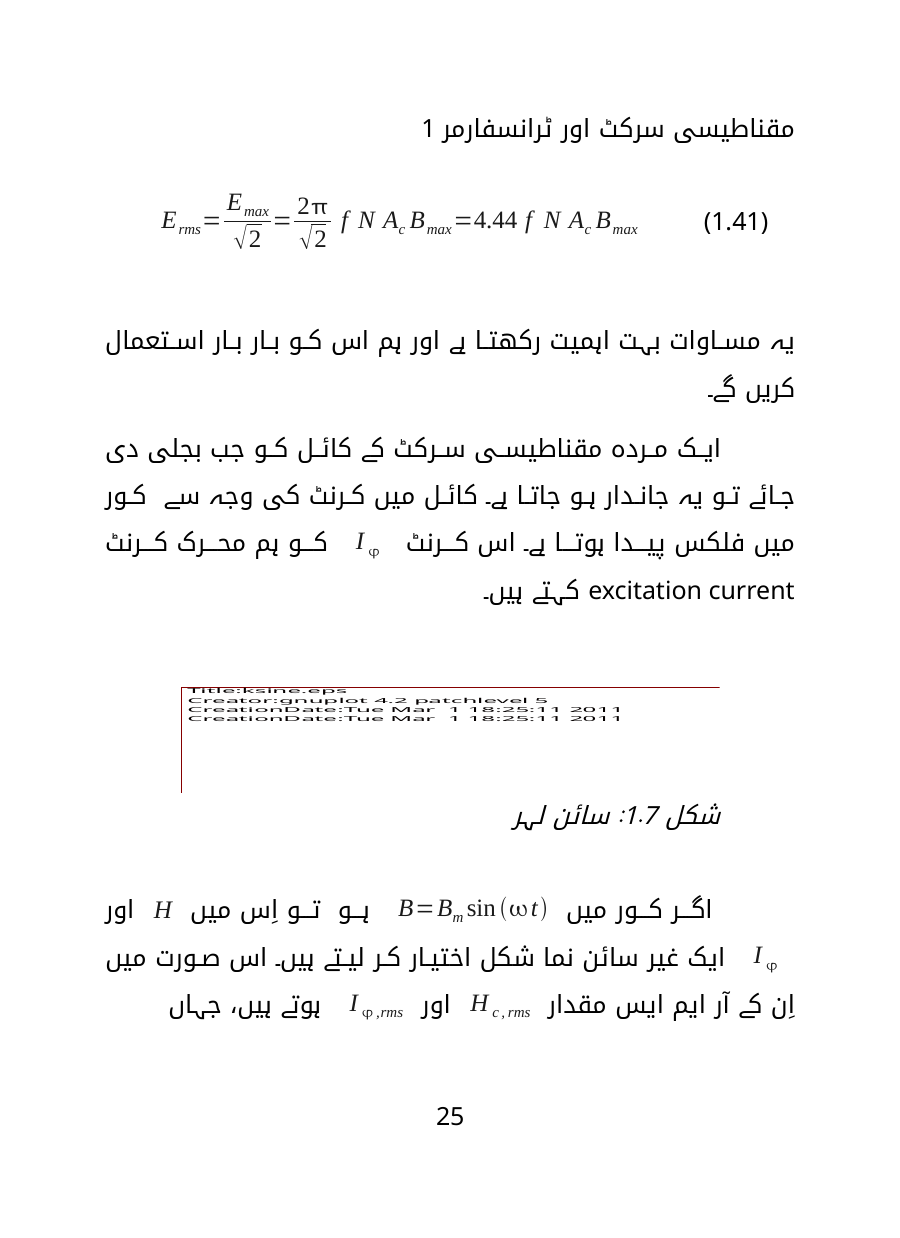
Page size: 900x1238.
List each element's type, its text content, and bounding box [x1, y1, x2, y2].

text شکل 1.7: سائن لہر [180, 686, 720, 840]
text اگر کور میں ہو تو اِس میںاور ایک غیر سائن نما شکل اختیار کر لیتے ہیں۔ اس صورت میں اِن کے آر ایم ایس مقداراور ہوتے ہیں، جہاں [105, 887, 795, 1029]
table_header (1.41) [698, 182, 795, 271]
text یہ مساوات بہت اہمیت رکھتا ہے اور ہم اس کو بار بار استعمال کریں گے۔ [105, 318, 795, 412]
table_header [105, 182, 698, 271]
text ایک مردہ مقناطیسی سرکٹ کے کائل کو جب بجلی دی جائے تو یہ جاندار ہو جاتا ہے۔ کائل میں کرنٹ کی وجہ سے کور میں فلکس پیدا ہوتا ہے۔ اس کرنٹ کو ہم محرک کرنٹ excitation current کہتے ہیں۔ [105, 425, 795, 614]
